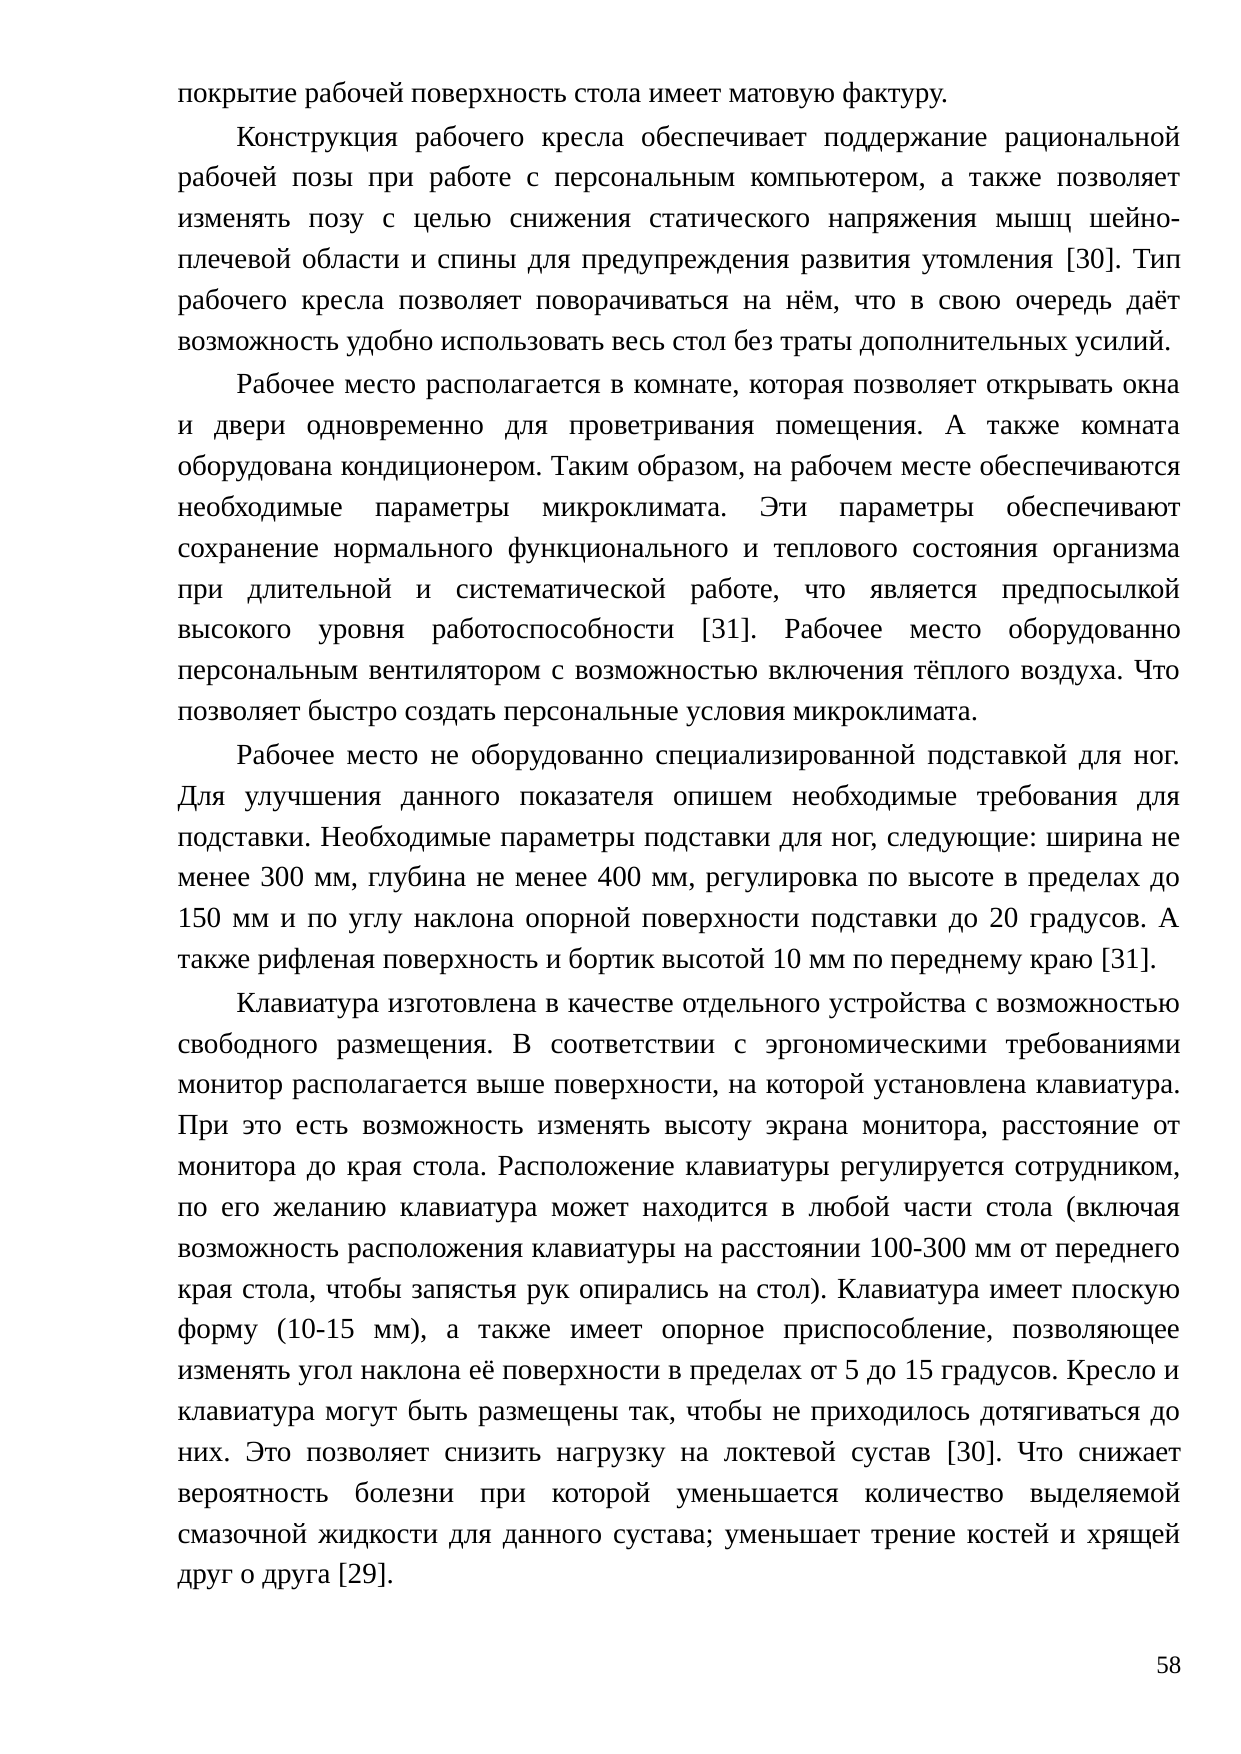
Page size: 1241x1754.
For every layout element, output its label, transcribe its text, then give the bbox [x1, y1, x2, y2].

text покрытие рабочей поверхность стола имеет матовую фактуру. [177, 75, 1181, 108]
text Рабочее место не оборудованно специализированной подставкой для ног. Для улучшения данного показателя опишем необходимые требования для подставки. Необходимые параметры подставки для ног, следующие: ширина не менее 300 мм, глубина не менее 400 мм, регулировка по высоте в пределах до 150 мм и по углу наклона опорной поверхности подставки до 20 градусов. А также рифленая поверхность и бортик высотой 10 мм по переднему краю [31]. [177, 737, 1181, 975]
text Клавиатура изготовлена в качестве отдельного устройства с возможностью свободного размещения. В соответствии с эргономическими требованиями монитор располагается выше поверхности, на которой установлена клавиатура. При это есть возможность изменять высоту экрана монитора, расстояние от монитора до края стола. Расположение клавиатуры регулируется сотрудником, по его желанию клавиатура может находится в любой части стола (включая возможность расположения клавиатуры на расстоянии 100-300 мм от переднего края стола, чтобы запястья рук опирались на стол). Клавиатура имеет плоскую форму (10-15 мм), а также имеет опорное приспособление, позволяющее изменять угол наклона её поверхности в пределах от 5 до 15 градусов. Кресло и клавиатура могут быть размещены так, чтобы не приходилось дотягиваться до них. Это позволяет снизить нагрузку на локтевой сустав [30]. Что снижает вероятность болезни при которой уменьшается количество выделяемой смазочной жидкости для данного сустава; уменьшает трение костей и хрящей друг о друга [29]. [177, 985, 1181, 1590]
text Рабочее место располагается в комнате, которая позволяет открывать окна и двери одновременно для проветривания помещения. А также комната оборудована кондиционером. Таким образом, на рабочем месте обеспечиваются необходимые параметры микроклимата. Эти параметры обеспечивают сохранение нормального функционального и теплового состояния организма при длительной и систематической работе, что является предпосылкой высокого уровня работоспособности [31]. Рабочее место оборудованно персональным вентилятором с возможностью включения тёплого воздуха. Что позволяет быстро создать персональные условия микроклимата. [177, 367, 1181, 727]
text Конструкция рабочего кресла обеспечивает поддержание рациональной рабочей позы при работе с персональным компьютером, а также позволяет изменять позу с целью снижения статического напряжения мышц шейно-плечевой области и спины для предупреждения развития утомления [30]. Тип рабочего кресла позволяет поворачиваться на нём, что в свою очередь даёт возможность удобно использовать весь стол без траты дополнительных усилий. [177, 119, 1181, 356]
